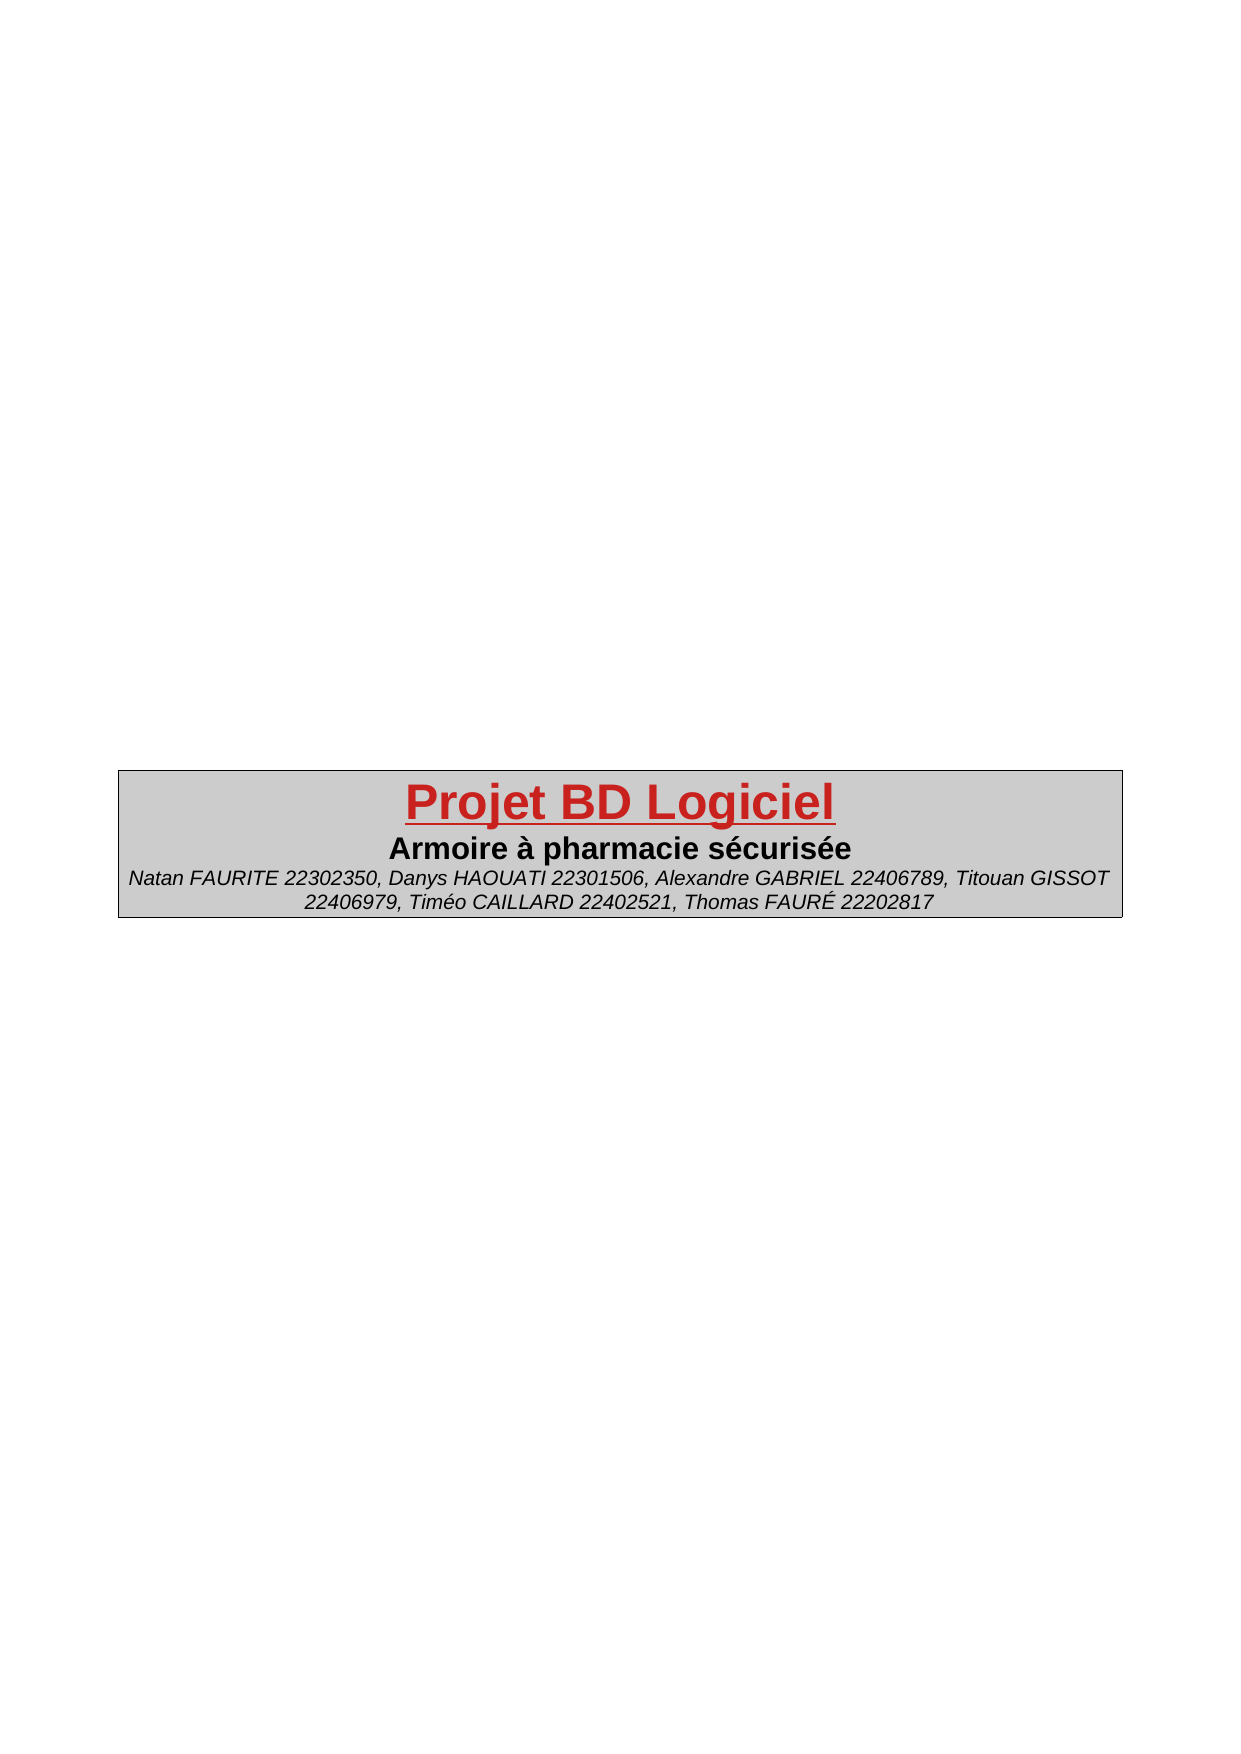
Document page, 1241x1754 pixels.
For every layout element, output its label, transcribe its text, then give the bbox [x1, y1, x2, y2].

text Armoire à pharmacie sécurisée [119, 827, 1122, 863]
text Natan FAURITE 22302350, Danys HAOUATI 22301506, Alexandre GABRIEL 22406789, Titouan GISSOT 22406979, Timéo CAILLARD 22402521, Thomas FAURÉ 22202817 [119, 863, 1122, 917]
text Projet BD Logiciel [119, 771, 1122, 827]
